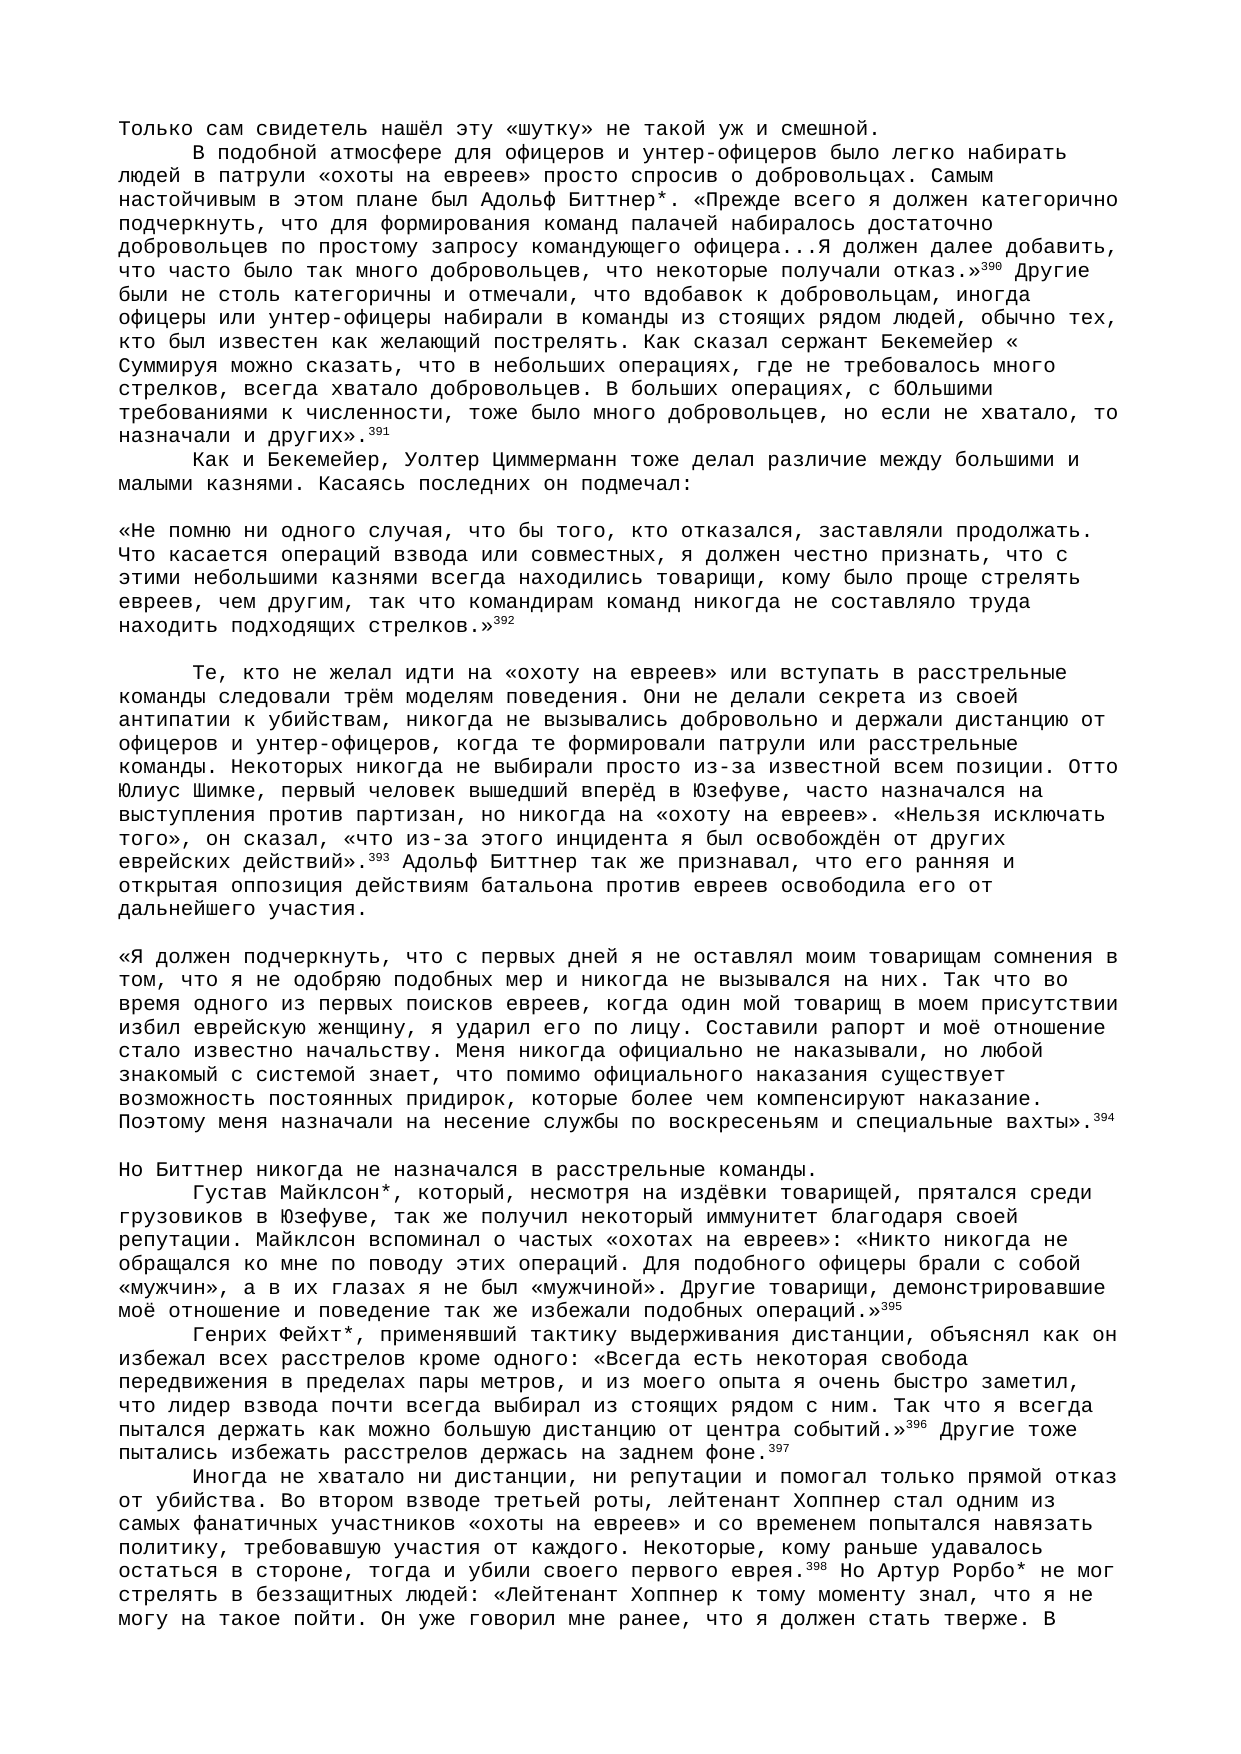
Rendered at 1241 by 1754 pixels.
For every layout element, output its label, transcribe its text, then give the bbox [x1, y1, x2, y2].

text Возрастающую чёрствость можно наблюдать и в поведении полицейских после расстрелов. После Юзефува и ранних расстрелов, люди возвращались в казармы потрясёнными и озлобленными. Без аппетита и желания говорить о том что сделали. С постоянными убийствами такая чувствительность притупилась. Один полицейский вспоминал: «За обеденным столом какие-то товарищи обменивались шутками о случаях, которые с ними приключились во время операций. Из их историй я смог понять, что они только что закончили расстрел. Я помню как особо грубым мне показалось, как один из них сказал, что сейчас мы едим «мозги забитых евреев». Только сам свидетель нашёл эту «шутку» не такой уж и смешной. [118, 118, 1122, 142]
text Как и Бекемейер, Уолтер Циммерманн тоже делал различие между большими и малыми казнями. Касаясь последних он подмечал: [118, 449, 1122, 496]
text «Я должен подчеркнуть, что с первых дней я не оставлял моим товарищам сомнения в том, что я не одобряю подобных мер и никогда не вызывался на них. Так что во время одного из первых поисков евреев, когда один мой товарищ в моем присутствии избил еврейскую женщину, я ударил его по лицу. Составили рапорт и моё отношение стало известно начальству. Меня никогда официально не наказывали, но любой знакомый с системой знает, что помимо официального наказания существует возможность постоянных придирок, которые более чем компенсируют наказание. Поэтому меня назначали на несение службы по воскресеньям и специальные вахты». [118, 946, 1122, 1135]
text Иногда не хватало ни дистанции, ни репутации и помогал только прямой отказ от убийства. Во втором взводе третьей роты, лейтенант Хоппнер стал одним из самых фанатичных участников «охоты на евреев» и со временем попытался навязать политику, требовавшую участия от каждого. Некоторые, кому раньше удавалось остаться в стороне, тогда и убили своего первого еврея. Но Артур Рорбо* не мог стрелять в беззащитных людей: «Лейтенант Хоппнер к тому моменту знал, что я не могу на такое пойти. Он уже говорил мне ранее, что я должен стать тверже. В [118, 1466, 1122, 1631]
text Но Биттнер никогда не назначался в расстрельные команды. [118, 1158, 1122, 1182]
text Густав Майклсон*, который, несмотря на издёвки товарищей, прятался среди грузовиков в Юзефуве, так же получил некоторый иммунитет благодаря своей репутации. Майклсон вспоминал о частых «охотах на евреев»: «Никто никогда не обращался ко мне по поводу этих операций. Для подобного офицеры брали с собой «мужчин», а в их глазах я не был «мужчиной». Другие товарищи, демонстрировавшие моё отношение и поведение так же избежали подобных операций.» [118, 1182, 1122, 1324]
text Те, кто не желал идти на «охоту на евреев» или вступать в расстрельные команды следовали трём моделям поведения. Они не делали секрета из своей антипатии к убийствам, никогда не вызывались добровольно и держали дистанцию от офицеров и унтер-офицеров, когда те формировали патрули или расстрельные команды. Некоторых никогда не выбирали просто из-за известной всем позиции. Отто Юлиус Шимке, первый человек вышедший вперёд в Юзефуве, часто назначался на выступления против партизан, но никогда на «охоту на евреев». «Нельзя исключать того», он сказал, «что из-за этого инцидента я был освобождён от других еврейских действий». Адольф Биттнер так же признавал, что его ранняя и открытая оппозиция действиям батальона против евреев освободила его от дальнейшего участия. [118, 662, 1122, 922]
text Генрих Фейхт*, применявший тактику выдерживания дистанции, объяснял как он избежал всех расстрелов кроме одного: «Всегда есть некоторая свобода передвижения в пределах пары метров, и из моего опыта я очень быстро заметил, что лидер взвода почти всегда выбирал из стоящих рядом с ним. Так что я всегда пытался держать как можно большую дистанцию от центра событий.» Другие тоже пытались избежать расстрелов держась на заднем фоне. [118, 1324, 1122, 1466]
text В подобной атмосфере для офицеров и унтер-офицеров было легко набирать людей в патрули «охоты на евреев» просто спросив о добровольцах. Самым настойчивым в этом плане был Адольф Биттнер*. «Прежде всего я должен категорично подчеркнуть, что для формирования команд палачей набиралось достаточно добровольцев по простому запросу командующего офицера...Я должен далее добавить, что часто было так много добровольцев, что некоторые получали отказ.» Другие были не столь категоричны и отмечали, что вдобавок к добровольцам, иногда офицеры или унтер-офицеры набирали в команды из стоящих рядом людей, обычно тех, кто был известен как желающий пострелять. Как сказал сержант Бекемейер « Суммируя можно сказать, что в небольших операциях, где не требовалось много стрелков, всегда хватало добровольцев. В больших операциях, с бОльшими требованиями к численности, тоже было много добровольцев, но если не хватало, то назначали и других». [118, 142, 1122, 449]
text «Не помню ни одного случая, что бы того, кто отказался, заставляли продолжать. Что касается операций взвода или совместных, я должен честно признать, что с этими небольшими казнями всегда находились товарищи, кому было проще стрелять евреев, чем другим, так что командирам команд никогда не составляло труда находить подходящих стрелков.» [118, 520, 1122, 638]
